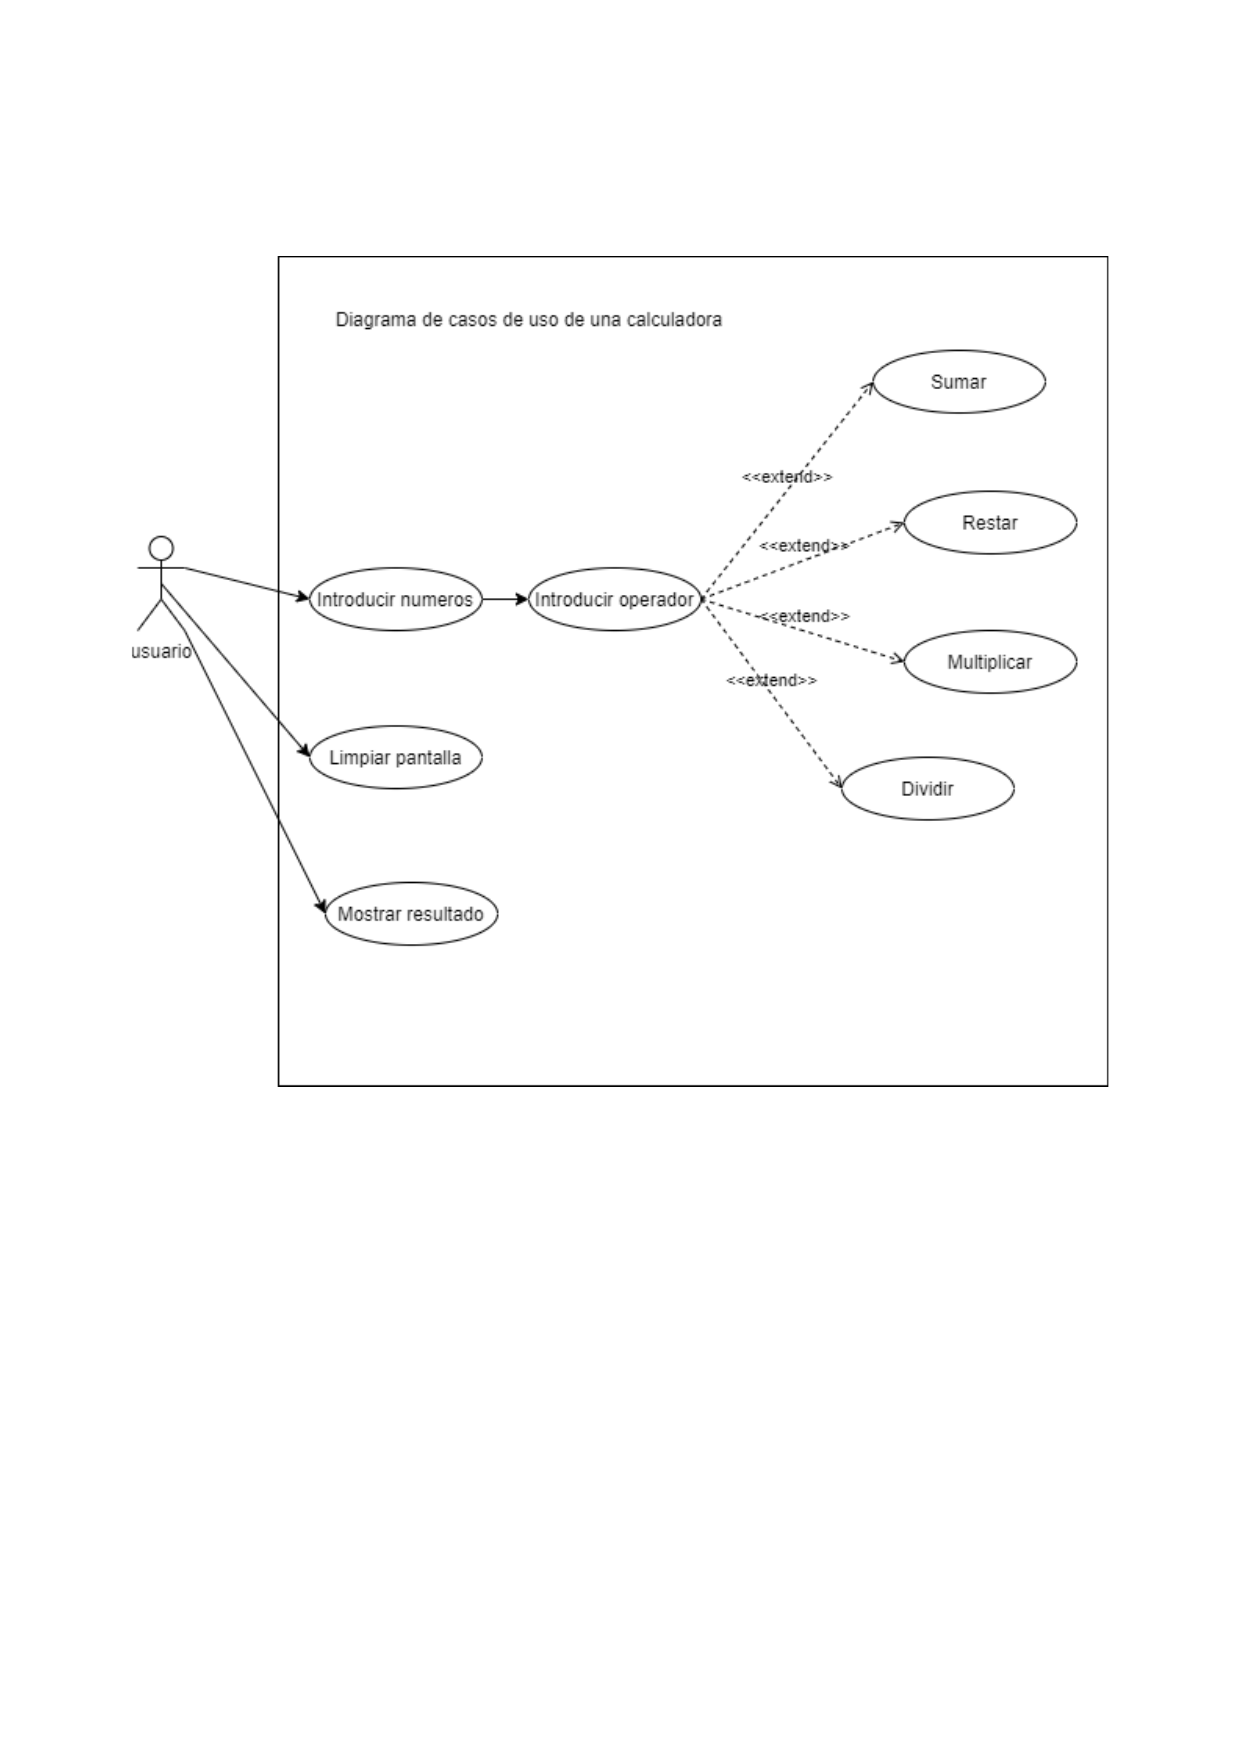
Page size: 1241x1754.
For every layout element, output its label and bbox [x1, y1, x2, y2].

picture [131, 256, 1109, 1087]
